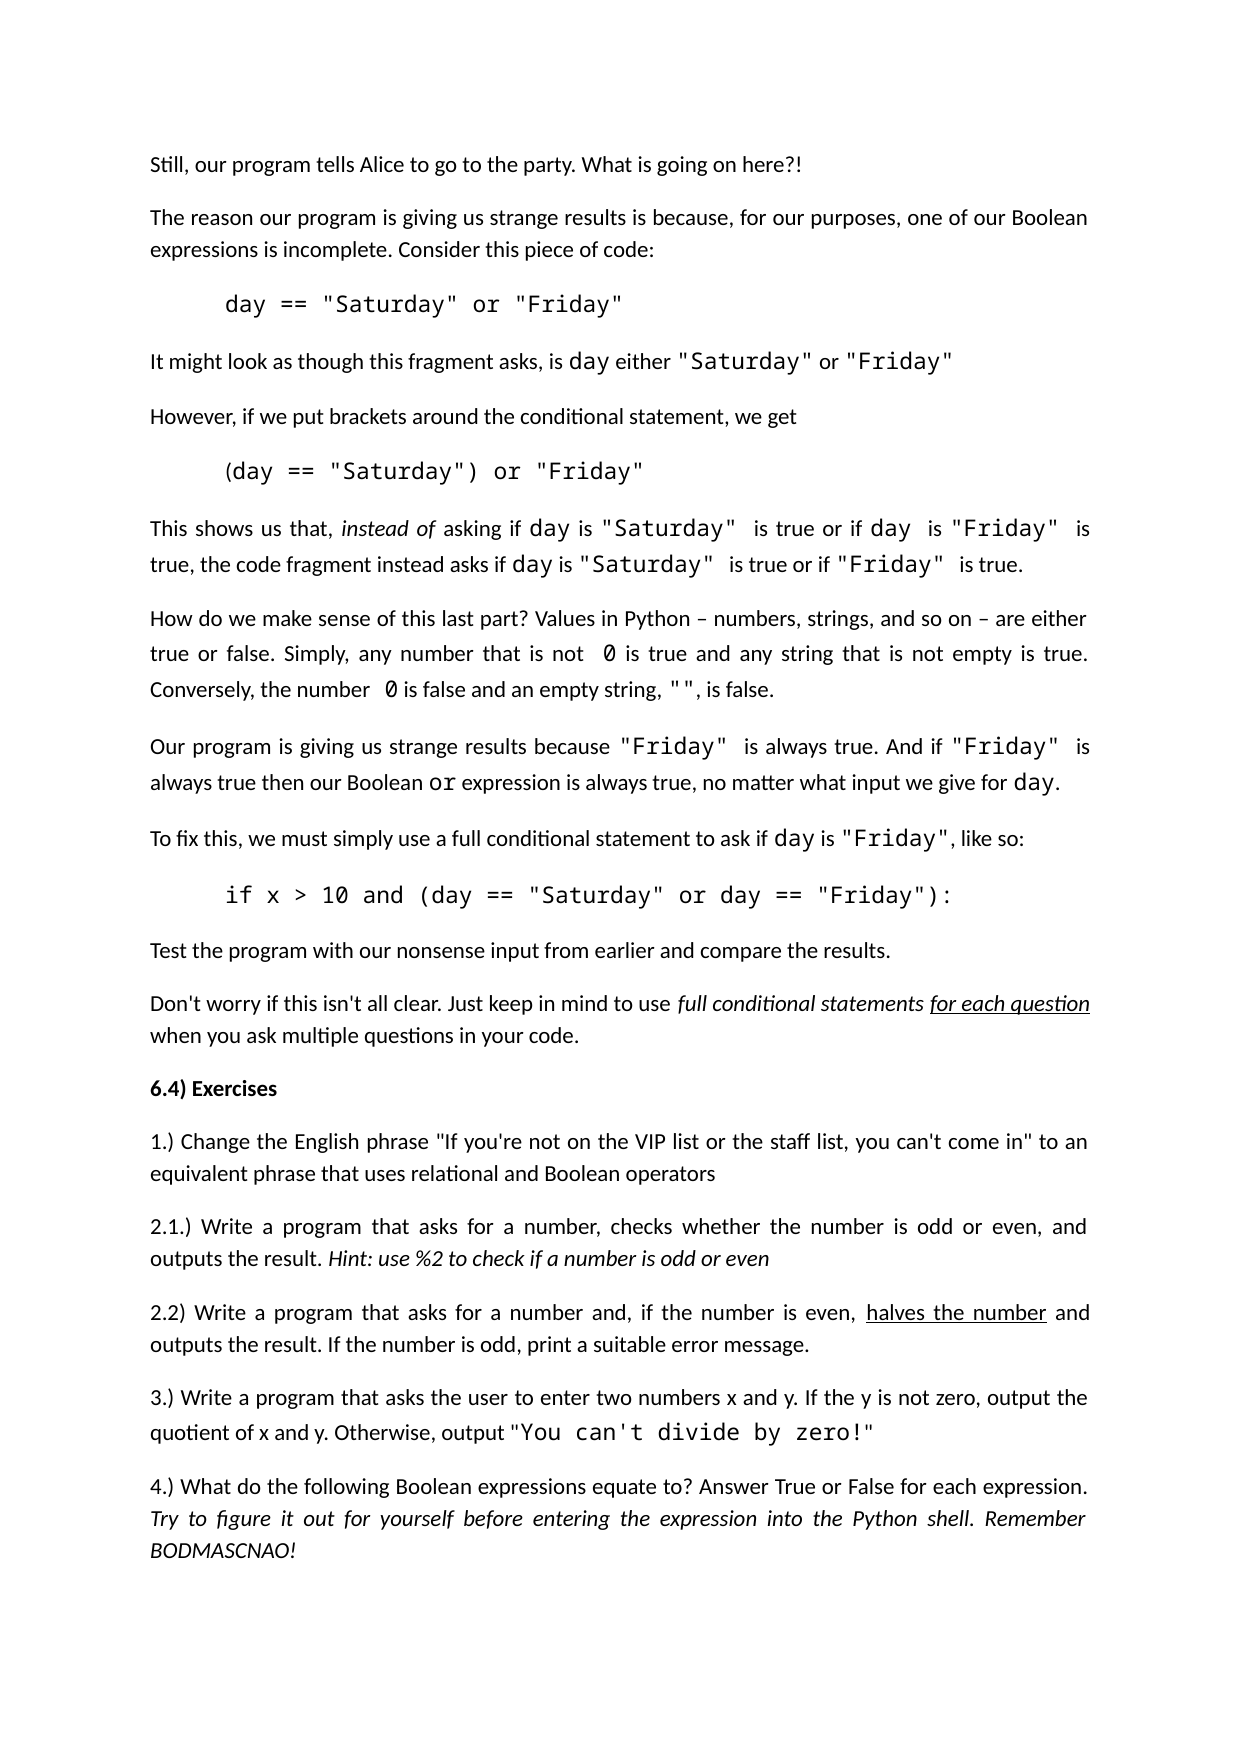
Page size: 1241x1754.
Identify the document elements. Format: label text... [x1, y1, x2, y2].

text Test the program with our nonsense input from earlier and compare the results. [150, 936, 1090, 964]
text It might look as though this fragment asks, is day either "Saturday" or "Friday" [150, 345, 1090, 376]
text (day == "Saturday") or "Friday" [150, 455, 1090, 486]
text 4.) What do the following Boolean expressions equate to? Answer True or False for each expression. Try to figure it out for yourself before entering the expression into the Python shell. Remember BODMASCNAO! [150, 1472, 1090, 1565]
text 2.2) Write a program that asks for a number and, if the number is even, halves the number and outputs the result. If the number is odd, print a suitable error message. [150, 1298, 1090, 1358]
text 3.) Write a program that asks the user to enter two numbers x and y. If the y is not zero, output the quotient of x and y. Otherwise, output "You can't divide by zero!" [150, 1383, 1090, 1447]
text if x > 10 and (day == "Saturday" or day == "Friday"): [150, 879, 1090, 910]
text 6.4) Exercises [150, 1074, 1090, 1102]
text Still, our program tells Alice to go to the party. What is going on here?! [150, 150, 1090, 178]
text How do we make sense of this last part? Values in Python – numbers, strings, and so on – are either true or false. Simply, any number that is not 0 is true and any string that is not empty is true. Conversely, the number 0 is false and an empty string, "", is false. [150, 604, 1090, 704]
text This shows us that, instead of asking if day is "Saturday" is true or if day is "Friday" is true, the code fragment instead asks if day is "Saturday" is true or if "Friday" is true. [150, 512, 1090, 579]
text Don't worry if this isn't all clear. Just keep in mind to use full conditional statements for each question when you ask multiple questions in your code. [150, 989, 1090, 1049]
text Our program is giving us strange results because "Friday" is always true. And if "Friday" is always true then our Boolean or expression is always true, no matter what input we give for day. [150, 730, 1090, 797]
text However, if we put brackets around the conditional statement, we get [150, 402, 1090, 430]
text day == "Saturday" or "Friday" [150, 288, 1090, 319]
text 2.1.) Write a program that asks for a number, checks whether the number is odd or even, and outputs the result. Hint: use %2 to check if a number is odd or even [150, 1212, 1090, 1273]
text To fix this, we must simply use a full conditional statement to ask if day is "Friday", like so: [150, 822, 1090, 854]
text The reason our program is giving us strange results is because, for our purposes, one of our Boolean expressions is incomplete. Consider this piece of code: [150, 203, 1090, 263]
text 1.) Change the English phrase "If you're not on the VIP list or the staff list, you can't come in" to an equivalent phrase that uses relational and Boolean operators [150, 1127, 1090, 1187]
